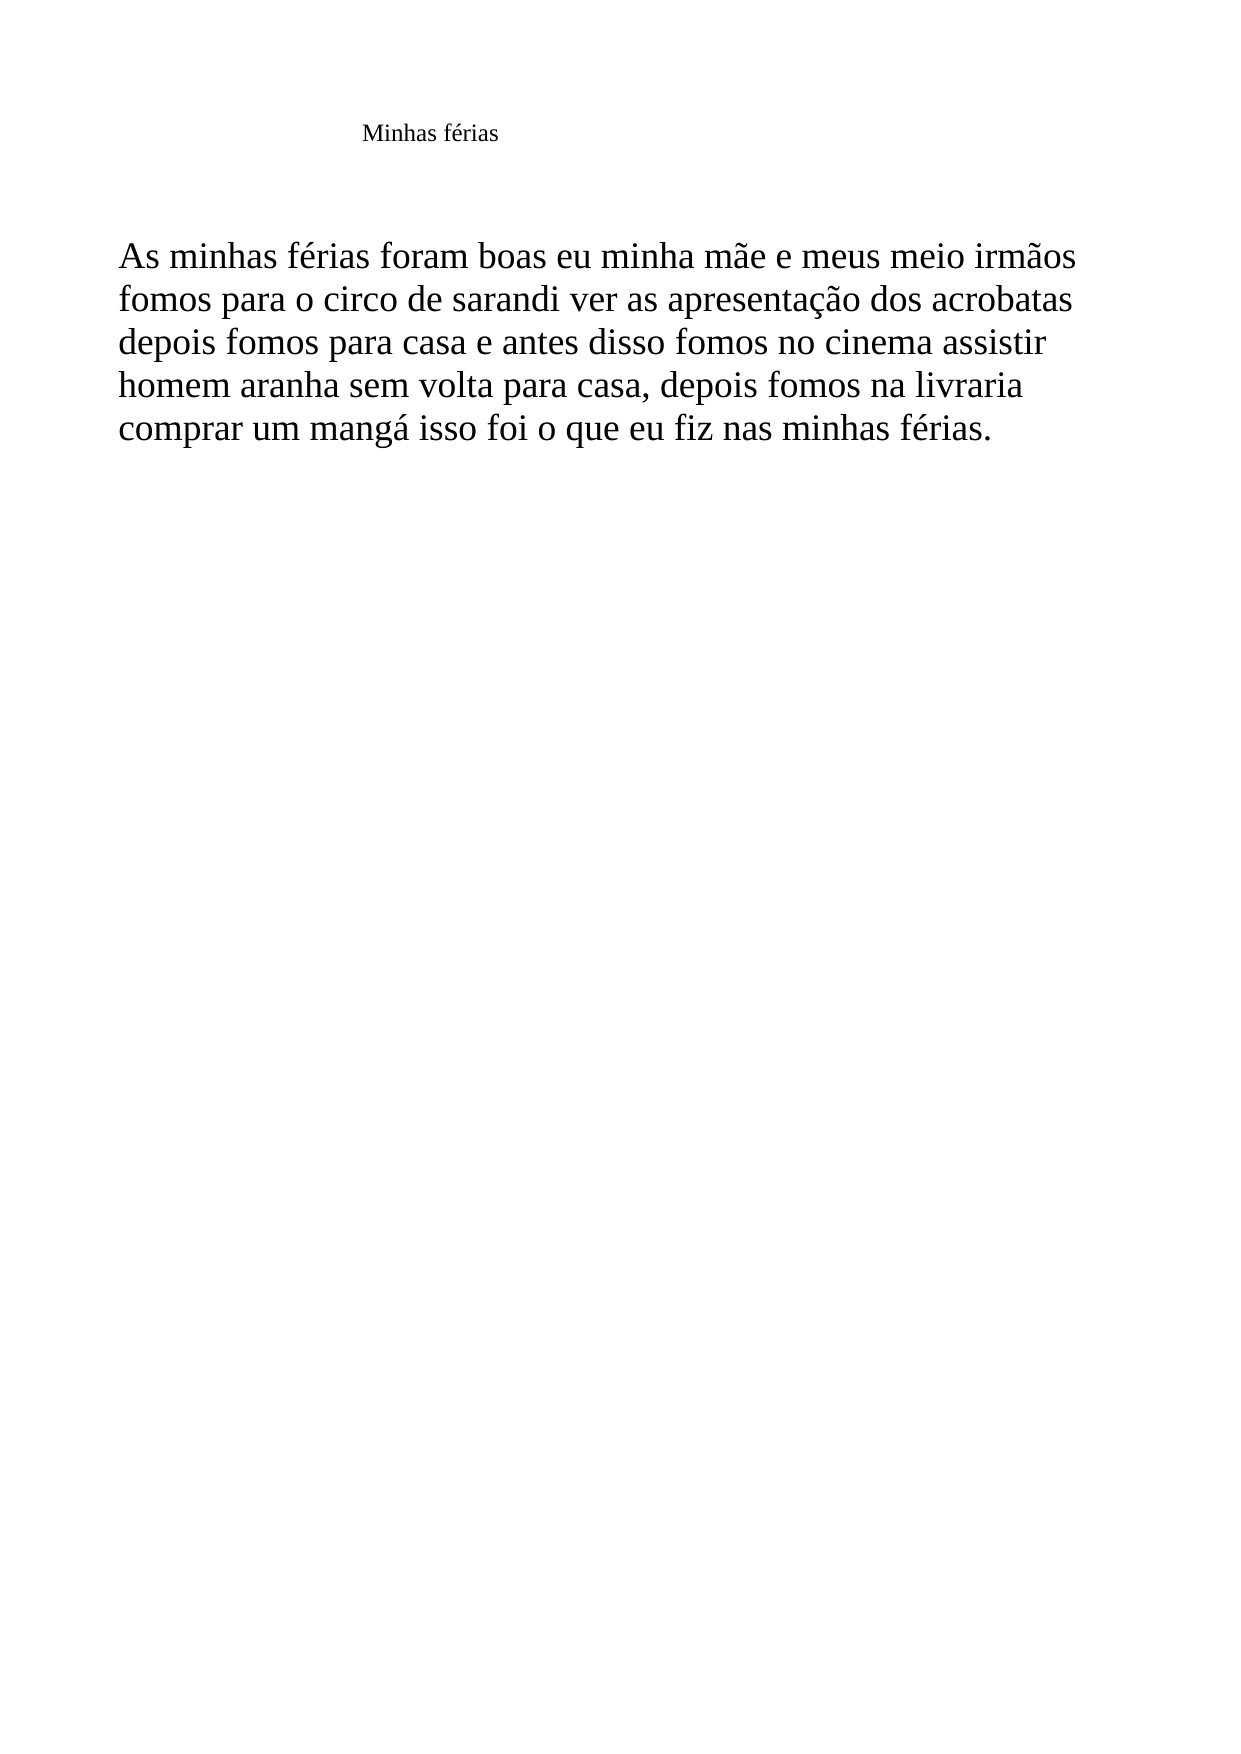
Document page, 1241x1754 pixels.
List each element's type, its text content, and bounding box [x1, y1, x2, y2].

text Minhas férias [118, 118, 1122, 147]
text As minhas férias foram boas eu minha mãe e meus meio irmãos fomos para o circo de sarandi ver as apresentação dos acrobatas depois fomos para casa e antes disso fomos no cinema assistir homem aranha sem volta para casa, depois fomos na livraria comprar um mangá isso foi o que eu fiz nas minhas férias. [118, 233, 1122, 449]
